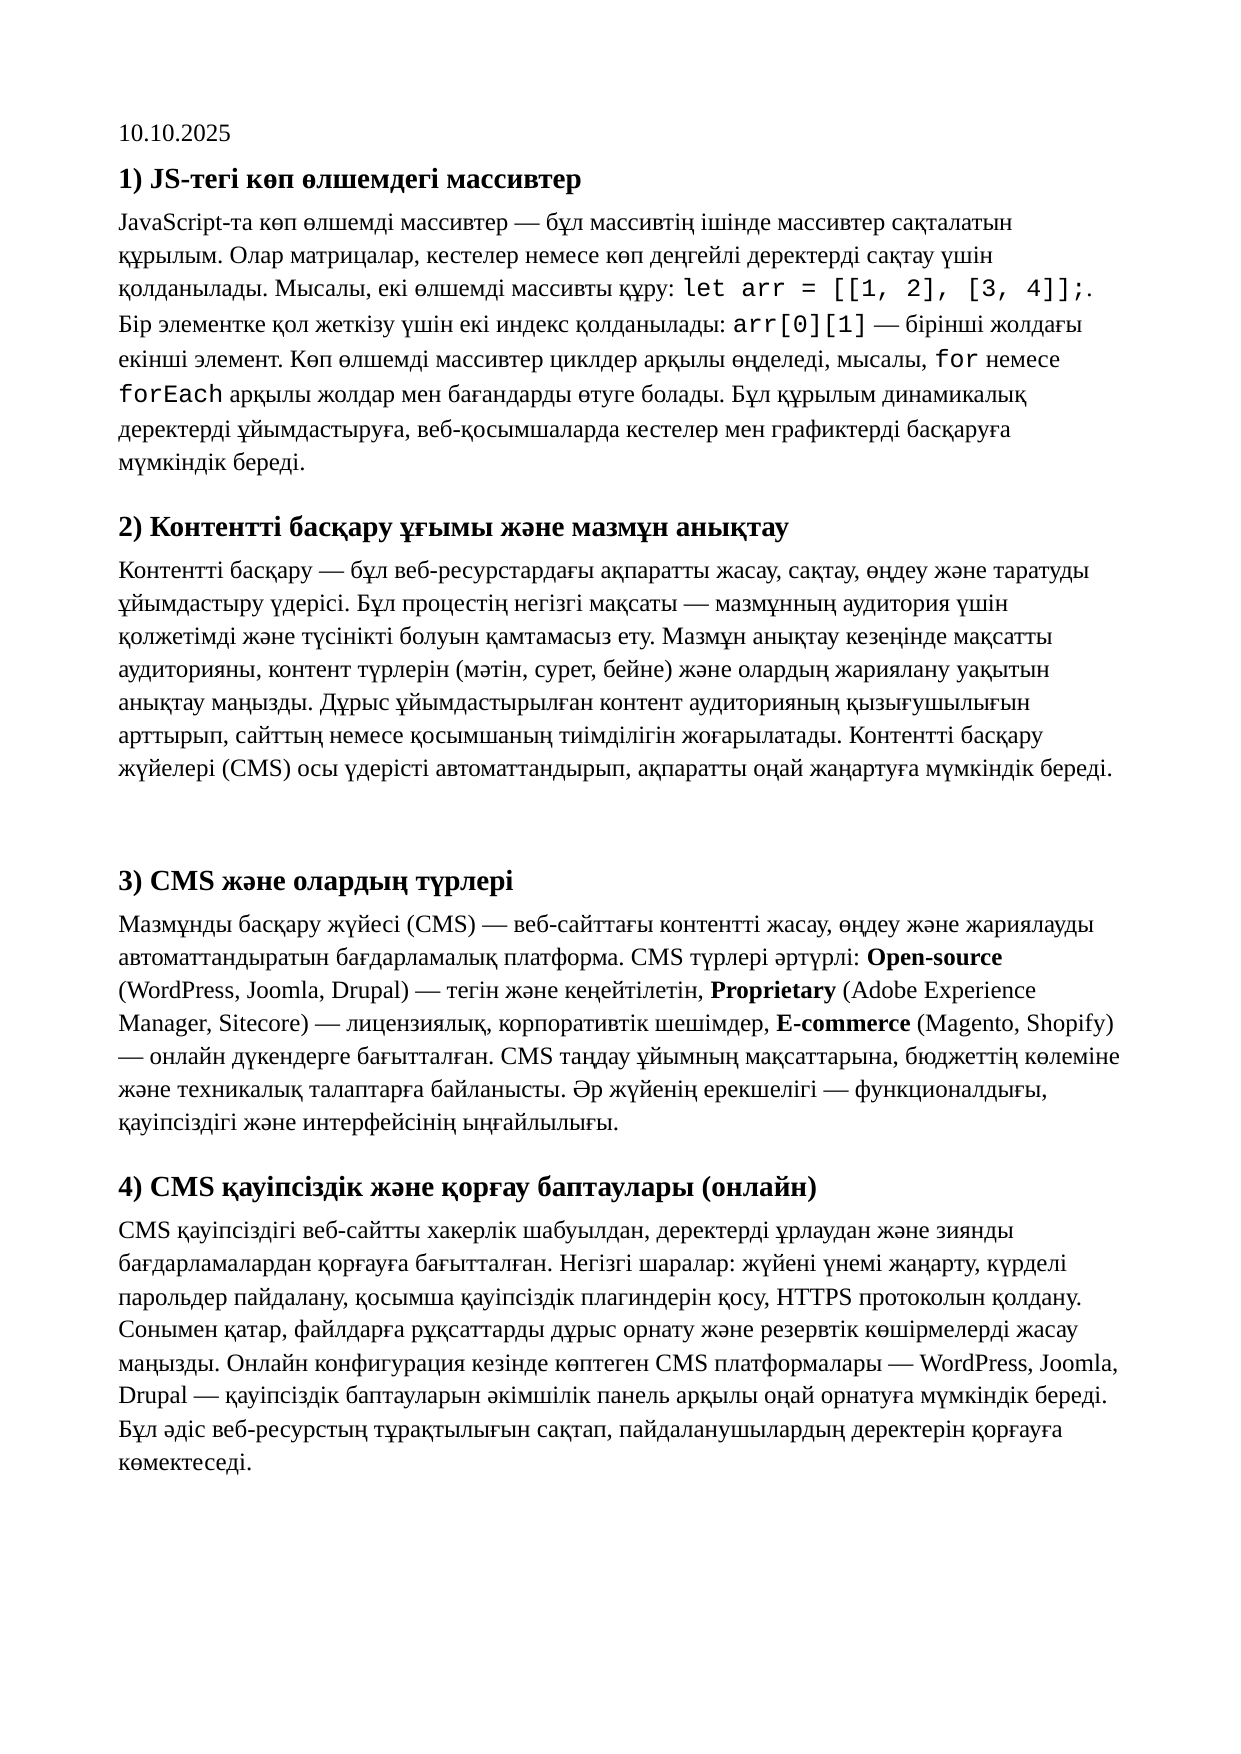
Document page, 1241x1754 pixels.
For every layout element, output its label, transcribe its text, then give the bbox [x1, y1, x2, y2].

subtitle 2) Контентті басқару ұғымы және мазмұн анықтау [118, 509, 1122, 543]
text 10.10.2025 [118, 118, 1122, 147]
subtitle 4) CMS қауіпсіздік және қорғау баптаулары (онлайн) [118, 1169, 1122, 1203]
text Контентті басқару — бұл веб-ресурстардағы ақпаратты жасау, сақтау, өңдеу және таратуды ұйымдастыру үдерісі. Бұл процестің негізгі мақсаты — мазмұнның аудитория үшін қолжетімді және түсінікті болуын қамтамасыз ету. Мазмұн анықтау кезеңінде мақсатты аудиторияны, контент түрлерін (мәтін, сурет, бейне) және олардың жариялану уақытын анықтау маңызды. Дұрыс ұйымдастырылған контент аудиторияның қызығушылығын арттырып, сайттың немесе қосымшаның тиімділігін жоғарылатады. Контентті басқару жүйелері (CMS) осы үдерісті автоматтандырып, ақпаратты оңай жаңартуға мүмкіндік береді. [118, 555, 1122, 782]
subtitle 3) CMS және олардың түрлері [118, 863, 1122, 897]
text JavaScript-та көп өлшемді массивтер — бұл массивтің ішінде массивтер сақталатын құрылым. Олар матрицалар, кестелер немесе көп деңгейлі деректерді сақтау үшін қолданылады. Мысалы, екі өлшемді массивты құру: let arr = [[1, 2], [3, 4]];. Бір элементке қол жеткізу үшін екі индекс қолданылады: arr[0][1] — бірінші жолдағы екінші элемент. Көп өлшемді массивтер циклдер арқылы өңделеді, мысалы, for немесе forEach арқылы жолдар мен бағандарды өтуге болады. Бұл құрылым динамикалық деректерді ұйымдастыруға, веб-қосымшаларда кестелер мен графиктерді басқаруға мүмкіндік береді. [118, 207, 1122, 476]
subtitle 1) JS-тегі көп өлшемдегі массивтер [118, 161, 1122, 195]
text CMS қауіпсіздігі веб-сайтты хакерлік шабуылдан, деректерді ұрлаудан және зиянды бағдарламалардан қорғауға бағытталған. Негізгі шаралар: жүйені үнемі жаңарту, күрделі парольдер пайдалану, қосымша қауіпсіздік плагиндерін қосу, HTTPS протоколын қолдану. Сонымен қатар, файлдарға рұқсаттарды дұрыс орнату және резервтік көшірмелерді жасау маңызды. Онлайн конфигурация кезінде көптеген CMS платформалары — WordPress, Joomla, Drupal — қауіпсіздік баптауларын әкімшілік панель арқылы оңай орнатуға мүмкіндік береді. Бұл әдіс веб-ресурстың тұрақтылығын сақтап, пайдаланушылардың деректерін қорғауға көмектеседі. [118, 1216, 1122, 1475]
text Мазмұнды басқару жүйесі (CMS) — веб-сайттағы контентті жасау, өңдеу және жариялауды автоматтандыратын бағдарламалық платформа. CMS түрлері әртүрлі: Open-source (WordPress, Joomla, Drupal) — тегін және кеңейтілетін, Proprietary (Adobe Experience Manager, Sitecore) — лицензиялық, корпоративтік шешімдер, E-commerce (Magento, Shopify) — онлайн дүкендерге бағытталған. CMS таңдау ұйымның мақсаттарына, бюджеттің көлеміне және техникалық талаптарға байланысты. Әр жүйенің ерекшелігі — функционалдығы, қауіпсіздігі және интерфейсінің ыңғайлылығы. [118, 909, 1122, 1136]
